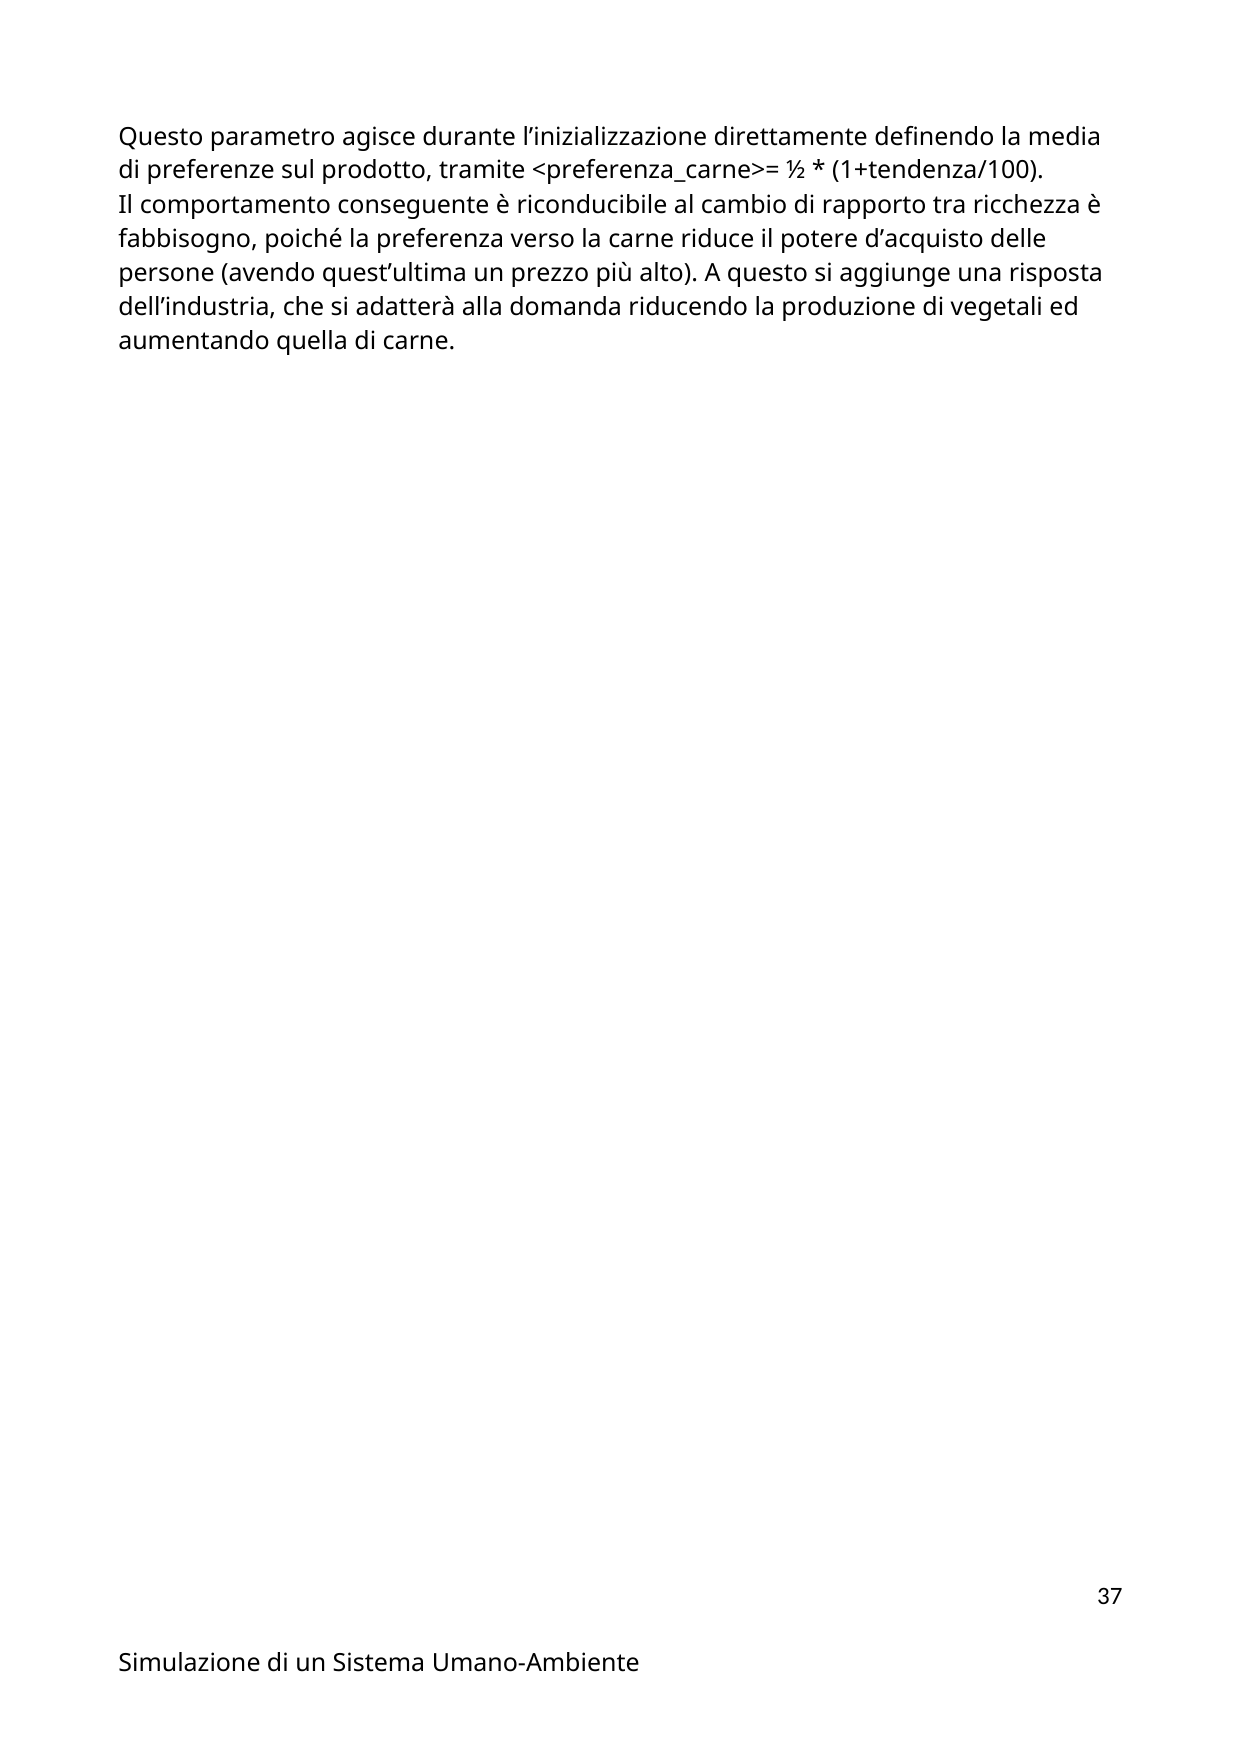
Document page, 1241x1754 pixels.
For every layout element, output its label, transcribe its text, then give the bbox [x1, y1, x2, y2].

text Questo parametro agisce durante l’inizializzazione direttamente definendo la media di preferenze sul prodotto, tramite <preferenza_carne>= ½ * (1+tendenza/100). [118, 118, 1122, 186]
text Il comportamento conseguente è riconducibile al cambio di rapporto tra ricchezza è fabbisogno, poiché la preferenza verso la carne riduce il potere d’acquisto delle persone (avendo quest’ultima un prezzo più alto). A questo si aggiunge una risposta dell’industria, che si adatterà alla domanda riducendo la produzione di vegetali ed aumentando quella di carne. [118, 186, 1122, 357]
